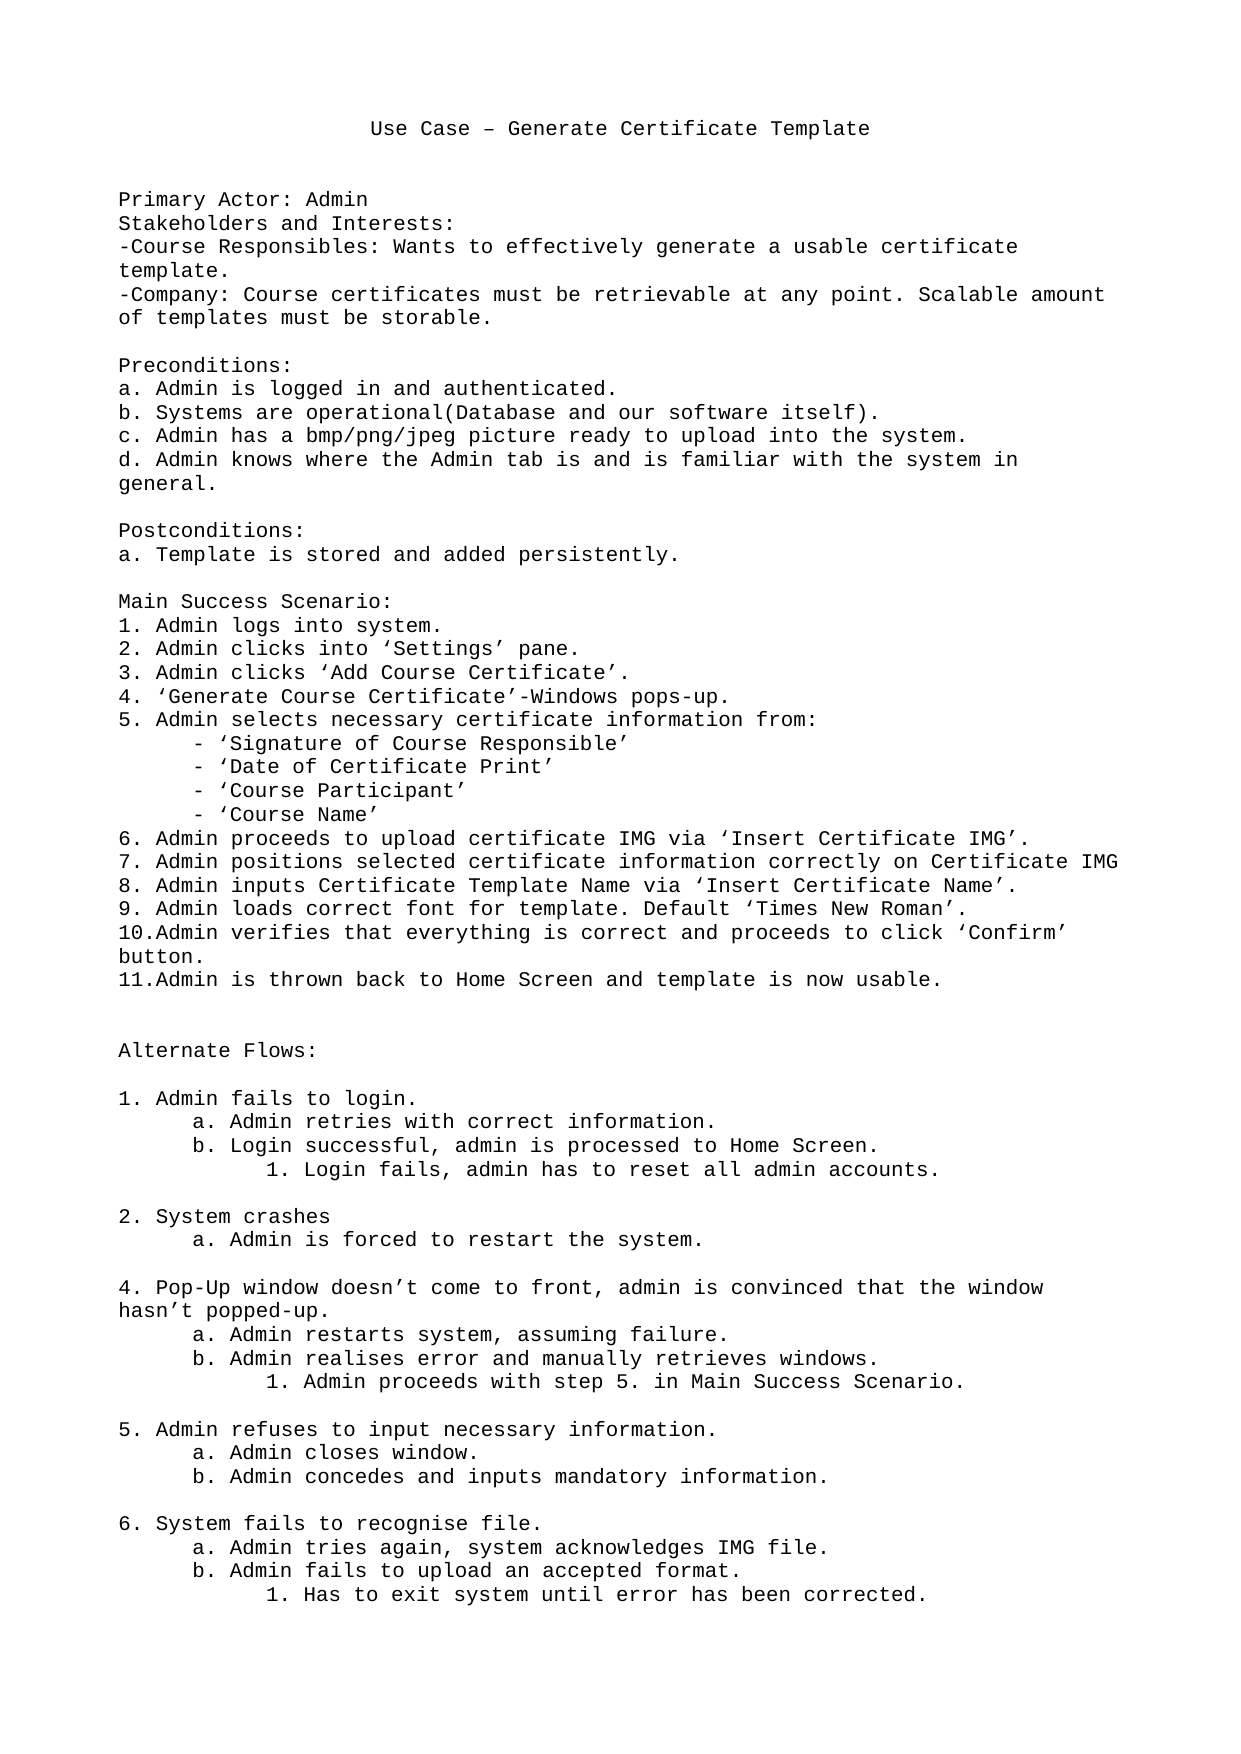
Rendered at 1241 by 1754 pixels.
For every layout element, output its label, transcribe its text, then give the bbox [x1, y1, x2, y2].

text b. Systems are operational(Database and our software itself). [118, 402, 1122, 426]
text Postconditions: [118, 520, 1122, 544]
text 9. Admin loads correct font for template. Default ‘Times New Roman’. [118, 898, 1122, 922]
text b. Admin fails to upload an accepted format. [118, 1561, 1122, 1584]
text Preconditions: [118, 354, 1122, 378]
text a. Admin is logged in and authenticated. [118, 378, 1122, 402]
text 1. Login fails, admin has to reset all admin accounts. [118, 1158, 1122, 1182]
text 1. Admin proceeds with step 5. in Main Success Scenario. [118, 1371, 1122, 1395]
text 5. Admin selects necessary certificate information from: [118, 709, 1122, 733]
text 8. Admin inputs Certificate Template Name via ‘Insert Certificate Name’. [118, 875, 1122, 898]
text - ‘Course Name’ [118, 804, 1122, 827]
text -Course Responsibles: Wants to effectively generate a usable certificate template. [118, 236, 1122, 284]
text 1. Has to exit system until error has been corrected. [118, 1584, 1122, 1608]
text a. Admin is forced to restart the system. [118, 1229, 1122, 1253]
text a. Admin tries again, system acknowledges IMG file. [118, 1537, 1122, 1561]
text - ‘Course Participant’ [118, 780, 1122, 804]
text 10.Admin verifies that everything is correct and proceeds to click ‘Confirm’ button. [118, 922, 1122, 969]
text 6. System fails to recognise file. [118, 1513, 1122, 1537]
text Alternate Flows: [118, 1040, 1122, 1064]
text b. Admin concedes and inputs mandatory information. [118, 1466, 1122, 1489]
text 4. Pop-Up window doesn’t come to front, admin is convinced that the window hasn’t popped-up. [118, 1277, 1122, 1324]
text Stakeholders and Interests: [118, 213, 1122, 236]
text 2. System crashes [118, 1206, 1122, 1229]
text 2. Admin clicks into ‘Settings’ pane. [118, 638, 1122, 662]
text Main Success Scenario: [118, 591, 1122, 615]
text d. Admin knows where the Admin tab is and is familiar with the system in general. [118, 449, 1122, 496]
text 4. ‘Generate Course Certificate’-Windows pops-up. [118, 686, 1122, 709]
text 11.Admin is thrown back to Home Screen and template is now usable. [118, 969, 1122, 993]
text 7. Admin positions selected certificate information correctly on Certificate IMG [118, 851, 1122, 875]
text -Company: Course certificates must be retrievable at any point. Scalable amount of templates must be storable. [118, 284, 1122, 331]
text a. Template is stored and added persistently. [118, 544, 1122, 567]
text - ‘Date of Certificate Print’ [118, 757, 1122, 780]
text a. Admin retries with correct information. [118, 1111, 1122, 1135]
text - ‘Signature of Course Responsible’ [118, 733, 1122, 757]
text 1. Admin fails to login. [118, 1088, 1122, 1111]
text 5. Admin refuses to input necessary information. [118, 1419, 1122, 1442]
text 3. Admin clicks ‘Add Course Certificate’. [118, 662, 1122, 686]
text a. Admin restarts system, assuming failure. [118, 1324, 1122, 1348]
text Primary Actor: Admin [118, 189, 1122, 213]
text a. Admin closes window. [118, 1442, 1122, 1466]
text b. Admin realises error and manually retrieves windows. [118, 1348, 1122, 1371]
text 1. Admin logs into system. [118, 615, 1122, 638]
text 6. Admin proceeds to upload certificate IMG via ‘Insert Certificate IMG’. [118, 827, 1122, 851]
text Use Case – Generate Certificate Template [118, 118, 1122, 142]
text c. Admin has a bmp/png/jpeg picture ready to upload into the system. [118, 426, 1122, 449]
text b. Login successful, admin is processed to Home Screen. [118, 1135, 1122, 1158]
